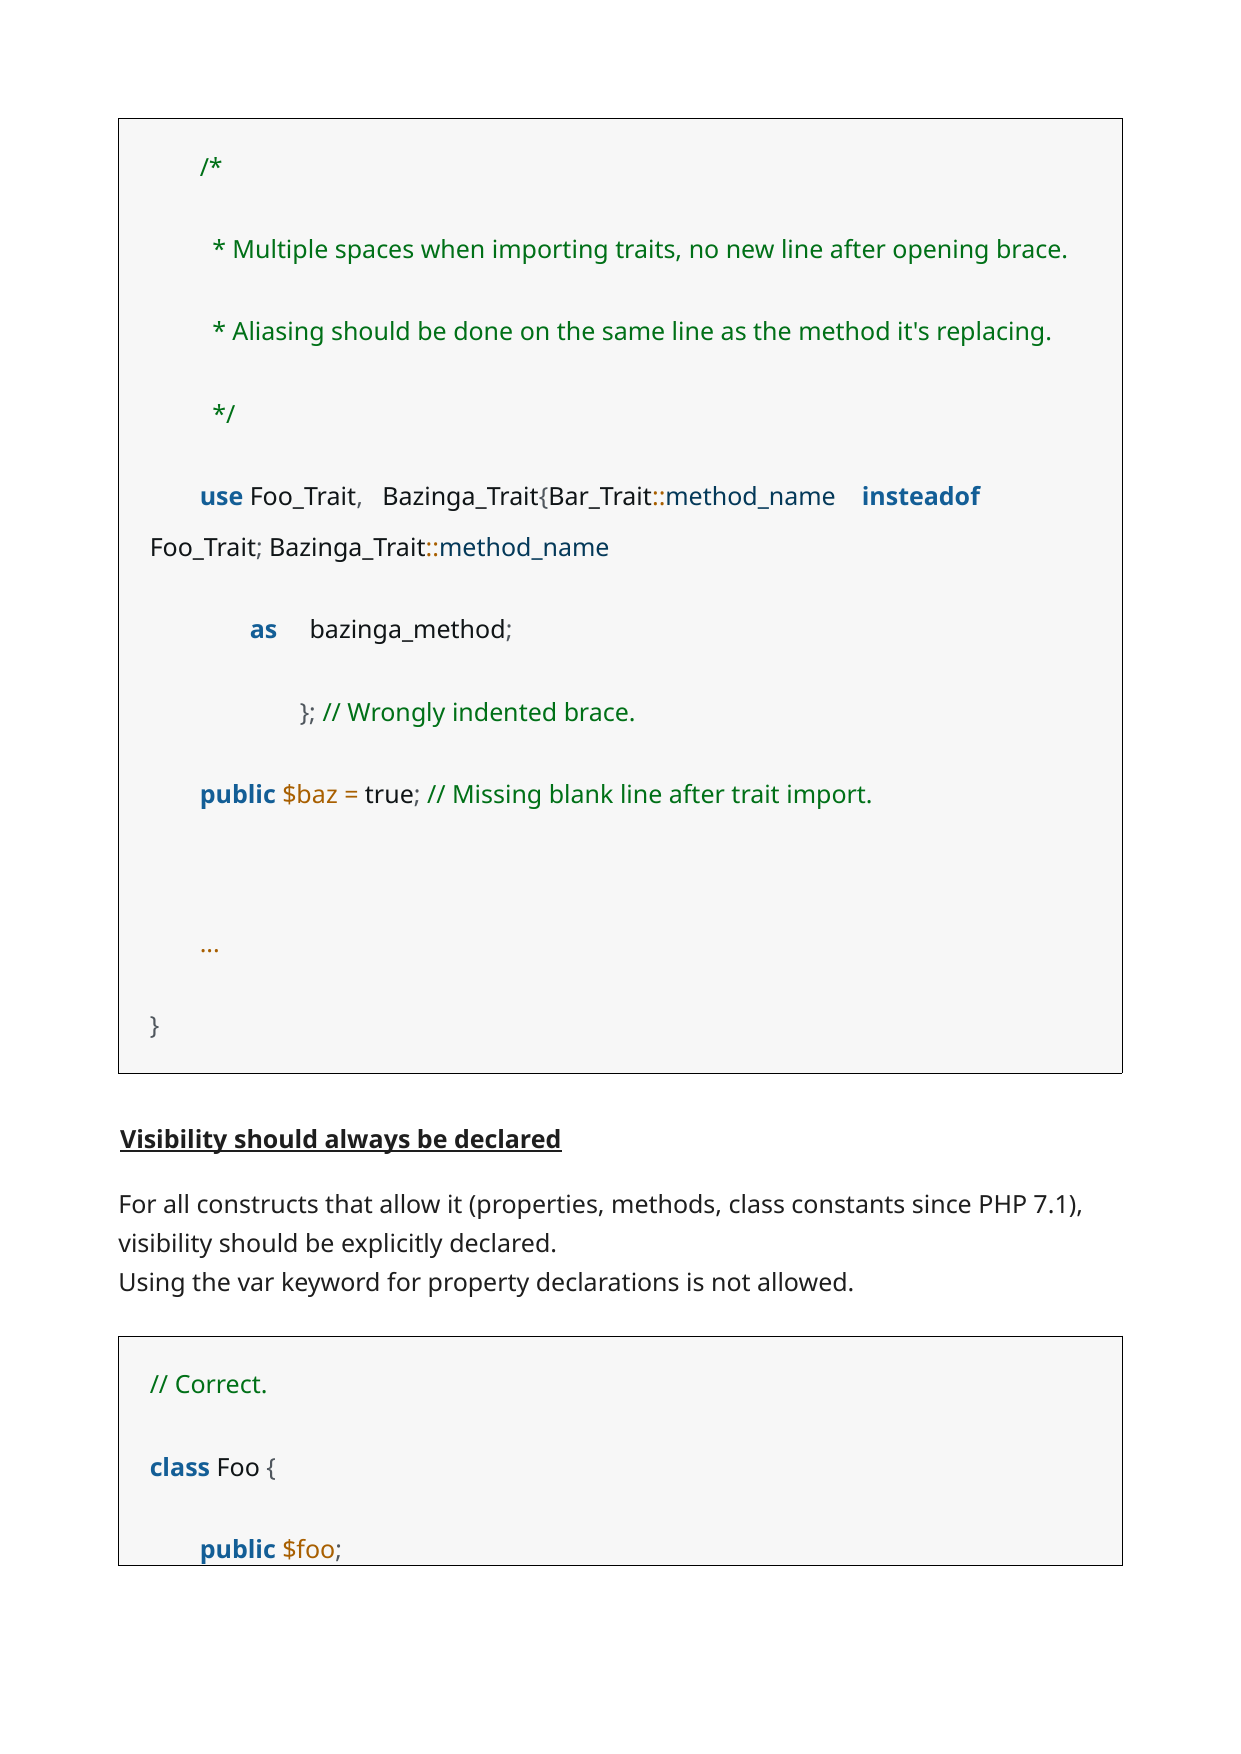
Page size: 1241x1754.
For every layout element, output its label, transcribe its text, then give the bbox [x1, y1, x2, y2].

text * Aliasing should be done on the same line as the method it's replacing. [119, 283, 1122, 348]
text // Correct. [119, 1337, 1122, 1401]
text }; // Wrongly indented brace. [119, 663, 1122, 728]
text ... [119, 894, 1122, 959]
text */ [119, 365, 1122, 430]
text For all constructs that allow it (properties, methods, class constants since PHP 7.1), visibility should be explicitly declared. Using the var keyword for property declarations is not allowed. [118, 1187, 1122, 1299]
text public $foo; [119, 1500, 1122, 1565]
text class Foo { [119, 1418, 1122, 1483]
text } [119, 976, 1122, 1073]
text use Foo_Trait, Bazinga_Trait{Bar_Trait::method_name insteadof Foo_Trait; Bazinga_Trait::method_name [119, 447, 1122, 564]
text * Multiple spaces when importing traits, no new line after opening brace. [119, 200, 1122, 266]
text as bazinga_method; [119, 581, 1122, 646]
subtitle Visibility should always be declared [118, 1121, 1122, 1156]
text /* [119, 119, 1122, 183]
text public $baz = true; // Missing blank line after trait import. [119, 745, 1122, 811]
